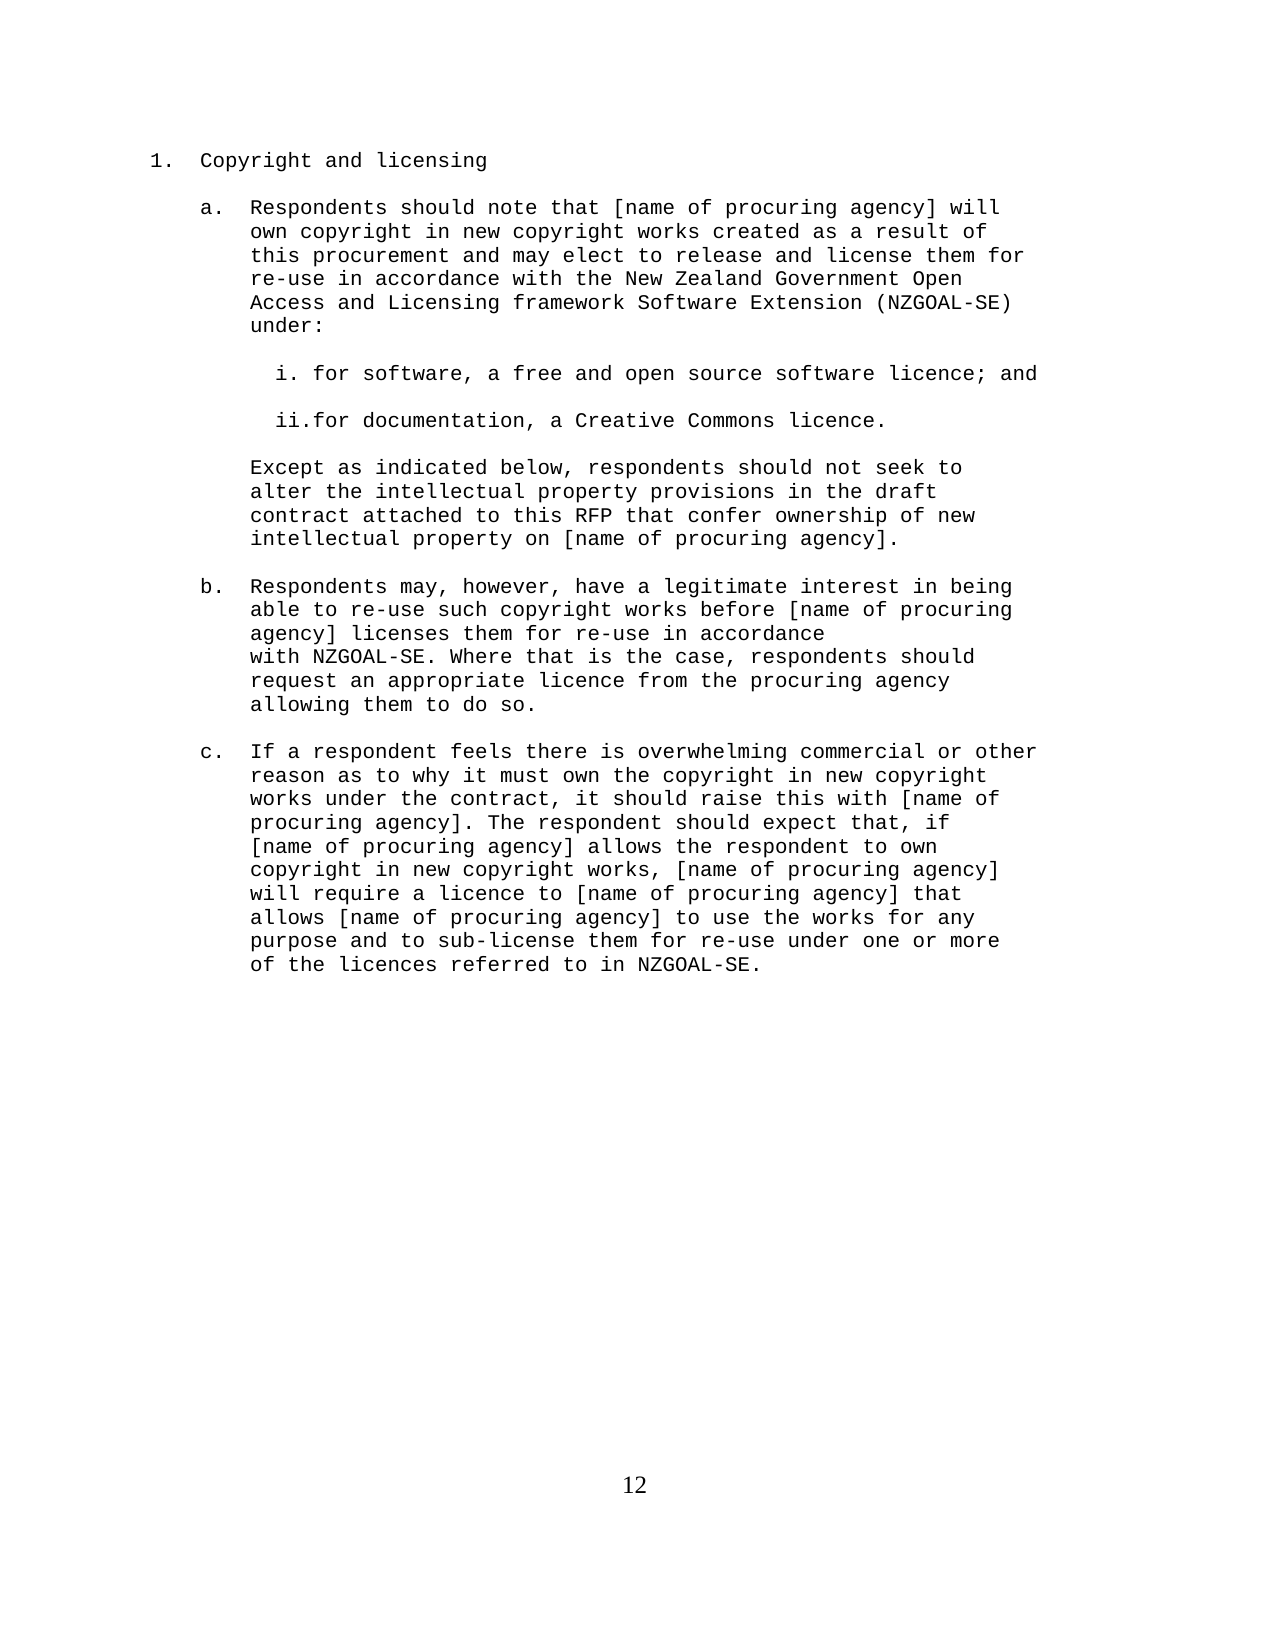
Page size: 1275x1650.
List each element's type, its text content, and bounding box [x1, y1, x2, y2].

text allowing them to do so. [150, 694, 1125, 717]
text a. Respondents should note that [name of procuring agency] will [150, 197, 1125, 221]
text copyright in new copyright works, [name of procuring agency] [150, 859, 1125, 883]
text procuring agency]. The respondent should expect that, if [150, 812, 1125, 836]
text this procurement and may elect to release and license them for [150, 244, 1125, 268]
text i. for software, a free and open source software licence; and [150, 363, 1125, 386]
text re-use in accordance with the New Zealand Government Open [150, 268, 1125, 292]
text able to re-use such copyright works before [name of procuring [150, 599, 1125, 623]
text request an appropriate licence from the procuring agency [150, 670, 1125, 694]
text 1. Copyright and licensing [150, 150, 1125, 174]
text contract attached to this RFP that confer ownership of new [150, 505, 1125, 528]
text intellectual property on [name of procuring agency]. [150, 528, 1125, 552]
text agency] licenses them for re-use in accordance [150, 623, 1125, 647]
text c. If a respondent feels there is overwhelming commercial or other [150, 741, 1125, 765]
text b. Respondents may, however, have a legitimate interest in being [150, 576, 1125, 599]
text reason as to why it must own the copyright in new copyright [150, 765, 1125, 788]
text works under the contract, it should raise this with [name of [150, 788, 1125, 812]
text [name of procuring agency] allows the respondent to own [150, 836, 1125, 859]
text with NZGOAL-SE. Where that is the case, respondents should [150, 647, 1125, 670]
text Except as indicated below, respondents should not seek to [150, 457, 1125, 481]
text will require a licence to [name of procuring agency] that [150, 883, 1125, 907]
text allows [name of procuring agency] to use the works for any [150, 907, 1125, 930]
text purpose and to sub-license them for re-use under one or more [150, 930, 1125, 954]
text alter the intellectual property provisions in the draft [150, 481, 1125, 505]
text of the licences referred to in NZGOAL-SE. [150, 954, 1125, 978]
text ii.for documentation, a Creative Commons licence. [150, 410, 1125, 434]
text own copyright in new copyright works created as a result of [150, 221, 1125, 244]
text Access and Licensing framework Software Extension (NZGOAL-SE) [150, 292, 1125, 316]
text under: [150, 316, 1125, 339]
